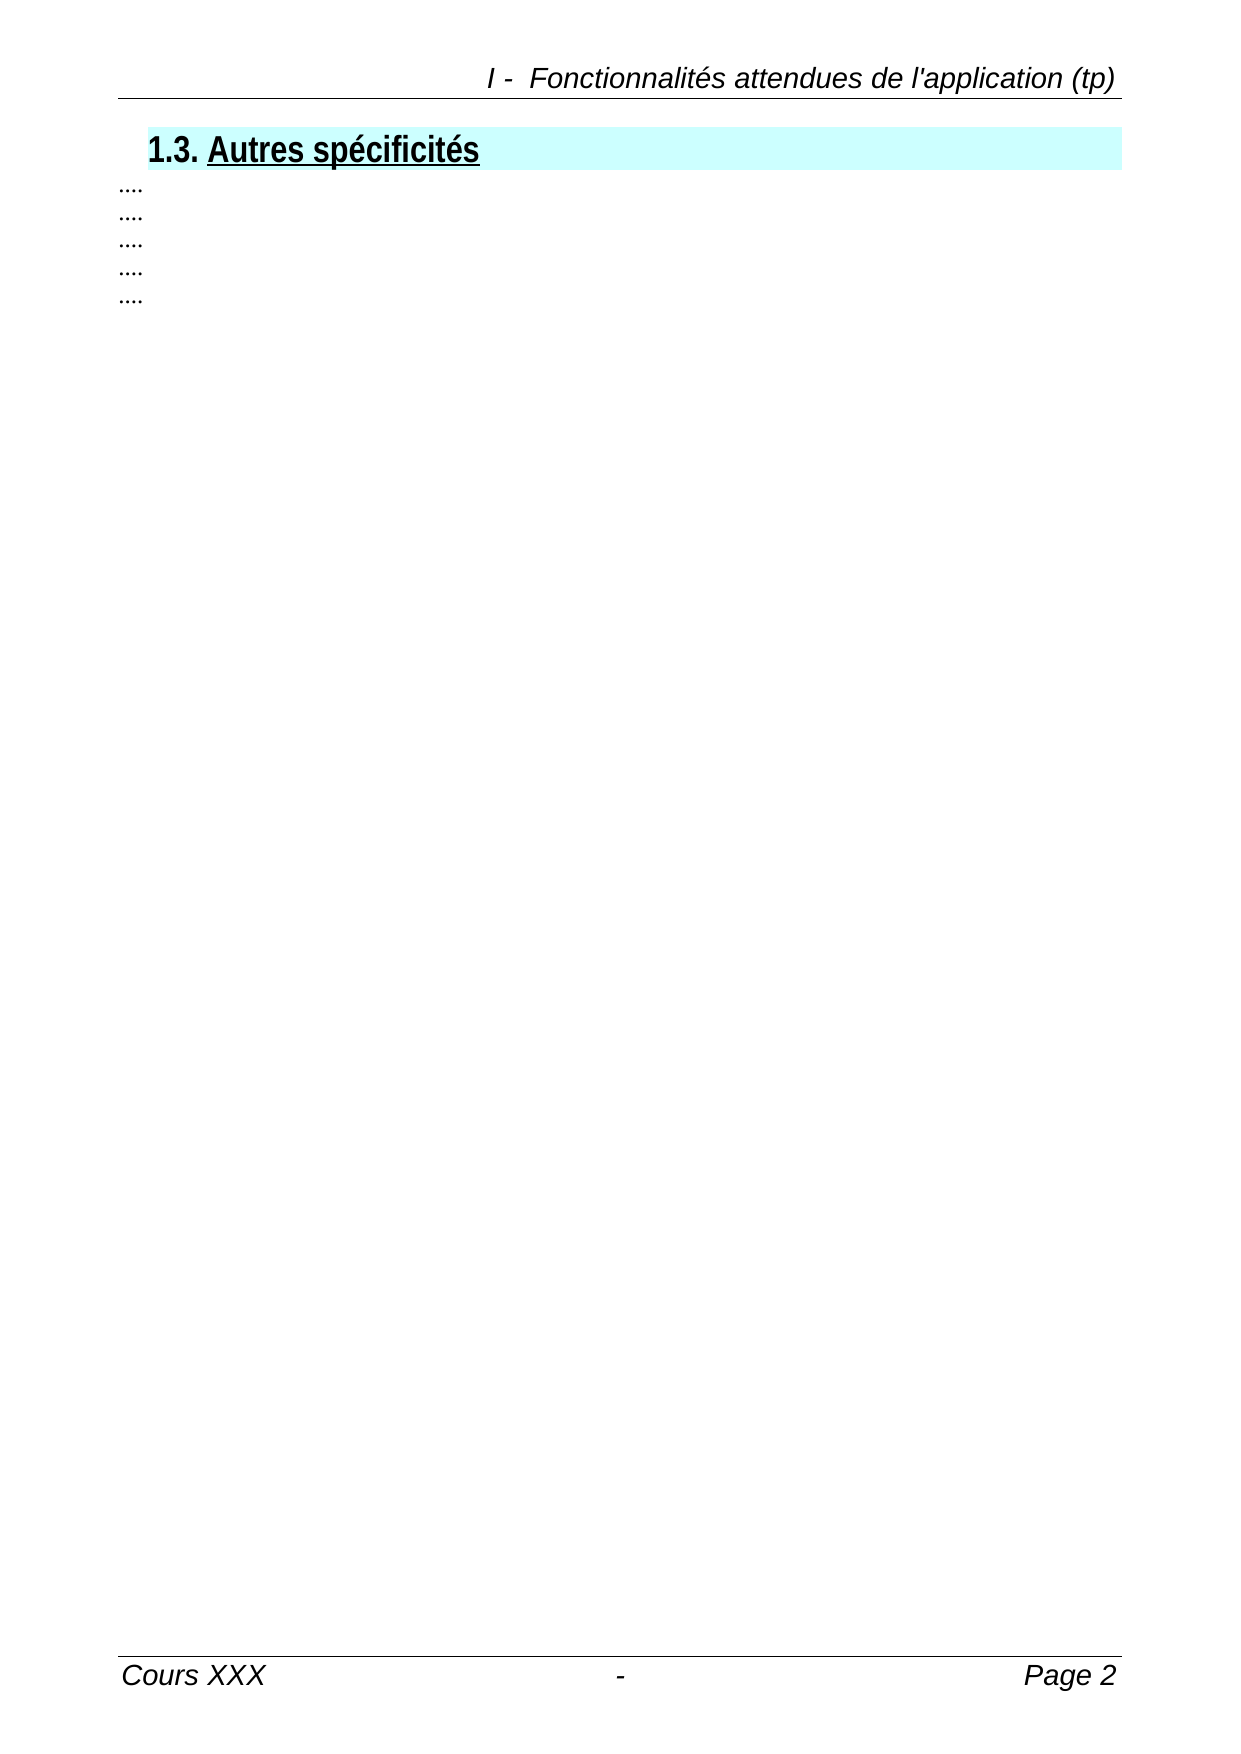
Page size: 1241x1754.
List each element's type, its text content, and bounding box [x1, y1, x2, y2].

subtitle Autres spécificités [148, 127, 1122, 170]
text .... [118, 253, 1122, 281]
text .... [118, 198, 1122, 226]
text .... [118, 281, 1122, 309]
text .... [118, 226, 1122, 253]
text .... [118, 170, 1122, 198]
